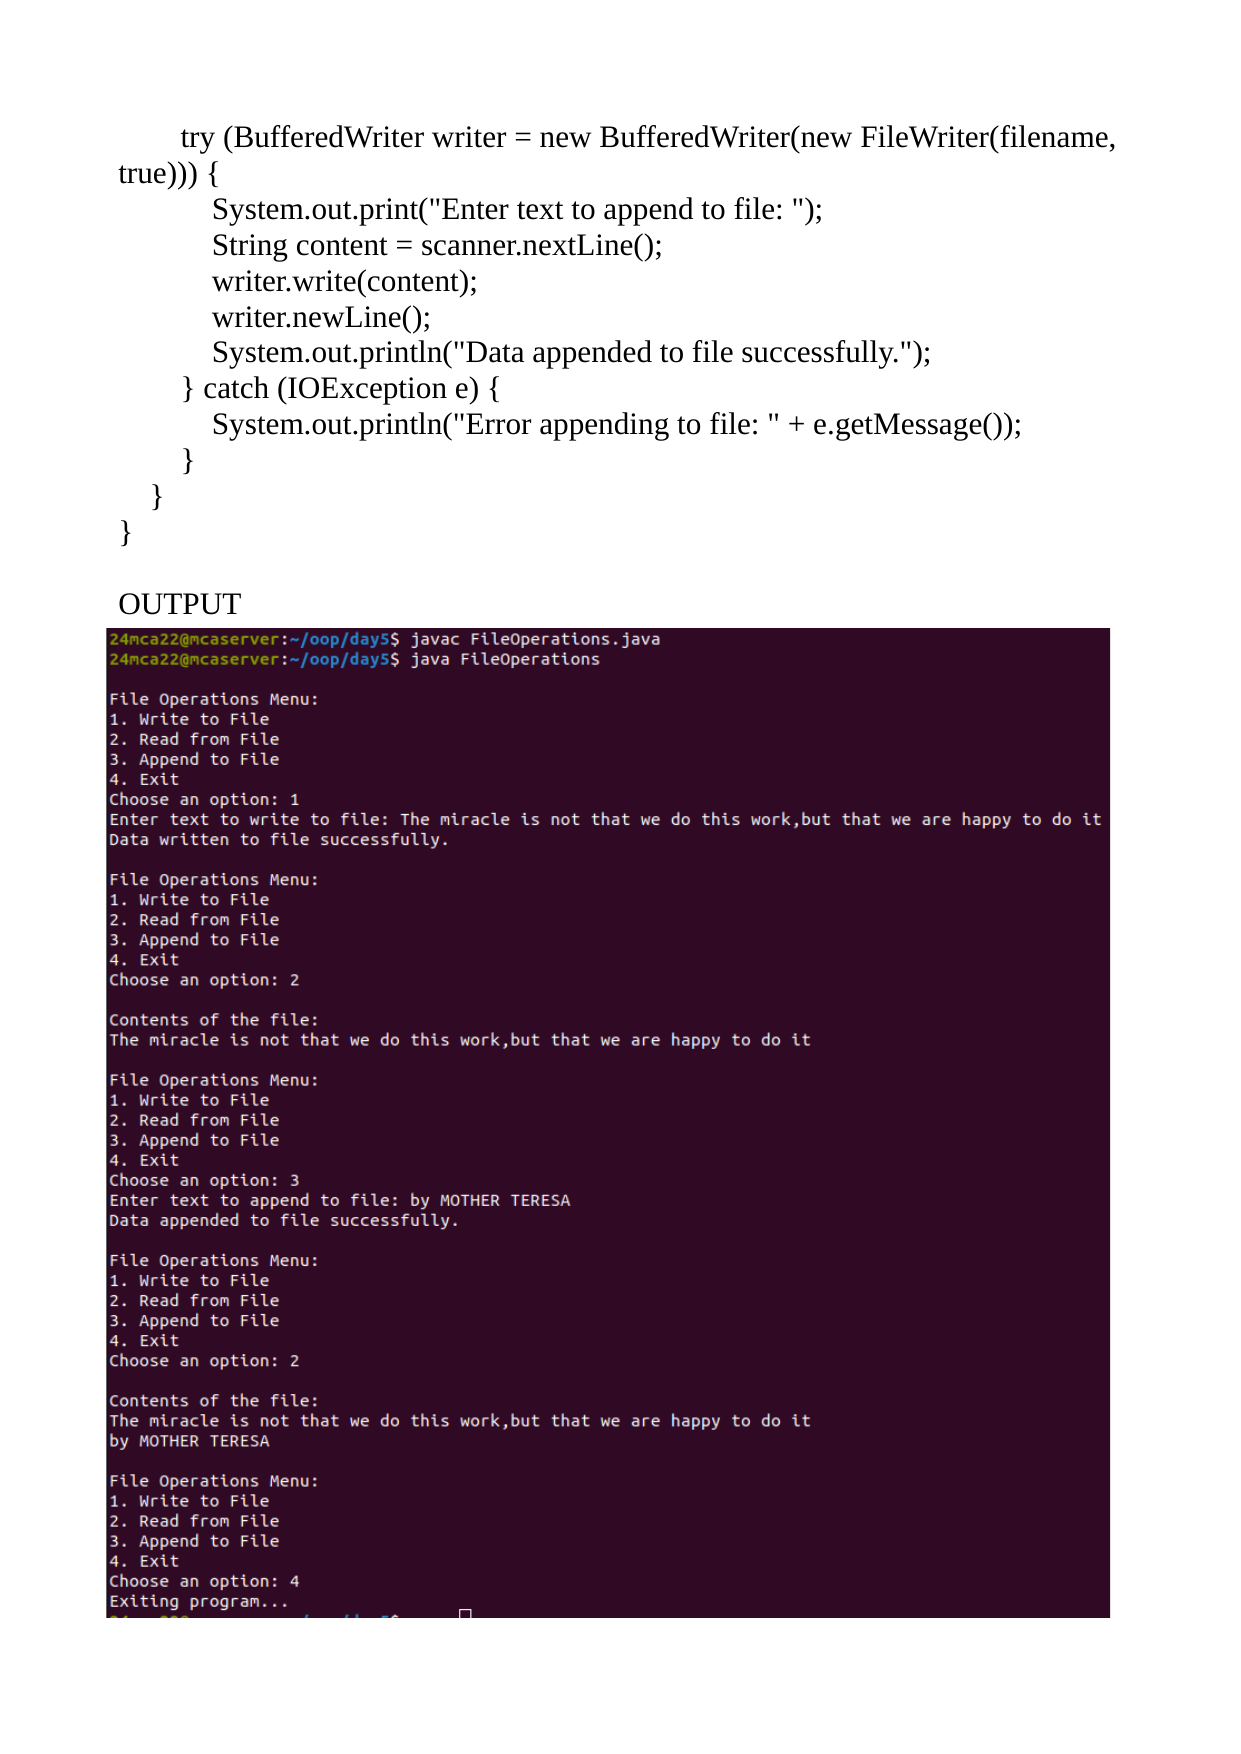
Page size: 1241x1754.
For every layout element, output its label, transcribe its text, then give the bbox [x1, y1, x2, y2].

text } [118, 442, 1122, 477]
text OUTPUT [118, 585, 1122, 621]
text } [118, 477, 1122, 513]
text System.out.println("Error appending to file: " + e.getMessage()); [118, 406, 1122, 442]
text System.out.println("Data appended to file successfully."); [118, 334, 1122, 370]
text try (BufferedWriter writer = new BufferedWriter(new FileWriter(filename, true))) { [118, 118, 1122, 190]
text System.out.print("Enter text to append to file: "); [118, 190, 1122, 226]
text writer.write(content); [118, 262, 1122, 298]
text } catch (IOException e) { [118, 370, 1122, 406]
text writer.newLine(); [118, 298, 1122, 334]
text String content = scanner.nextLine(); [118, 226, 1122, 262]
picture [106, 628, 1111, 1618]
text } [118, 513, 1122, 549]
